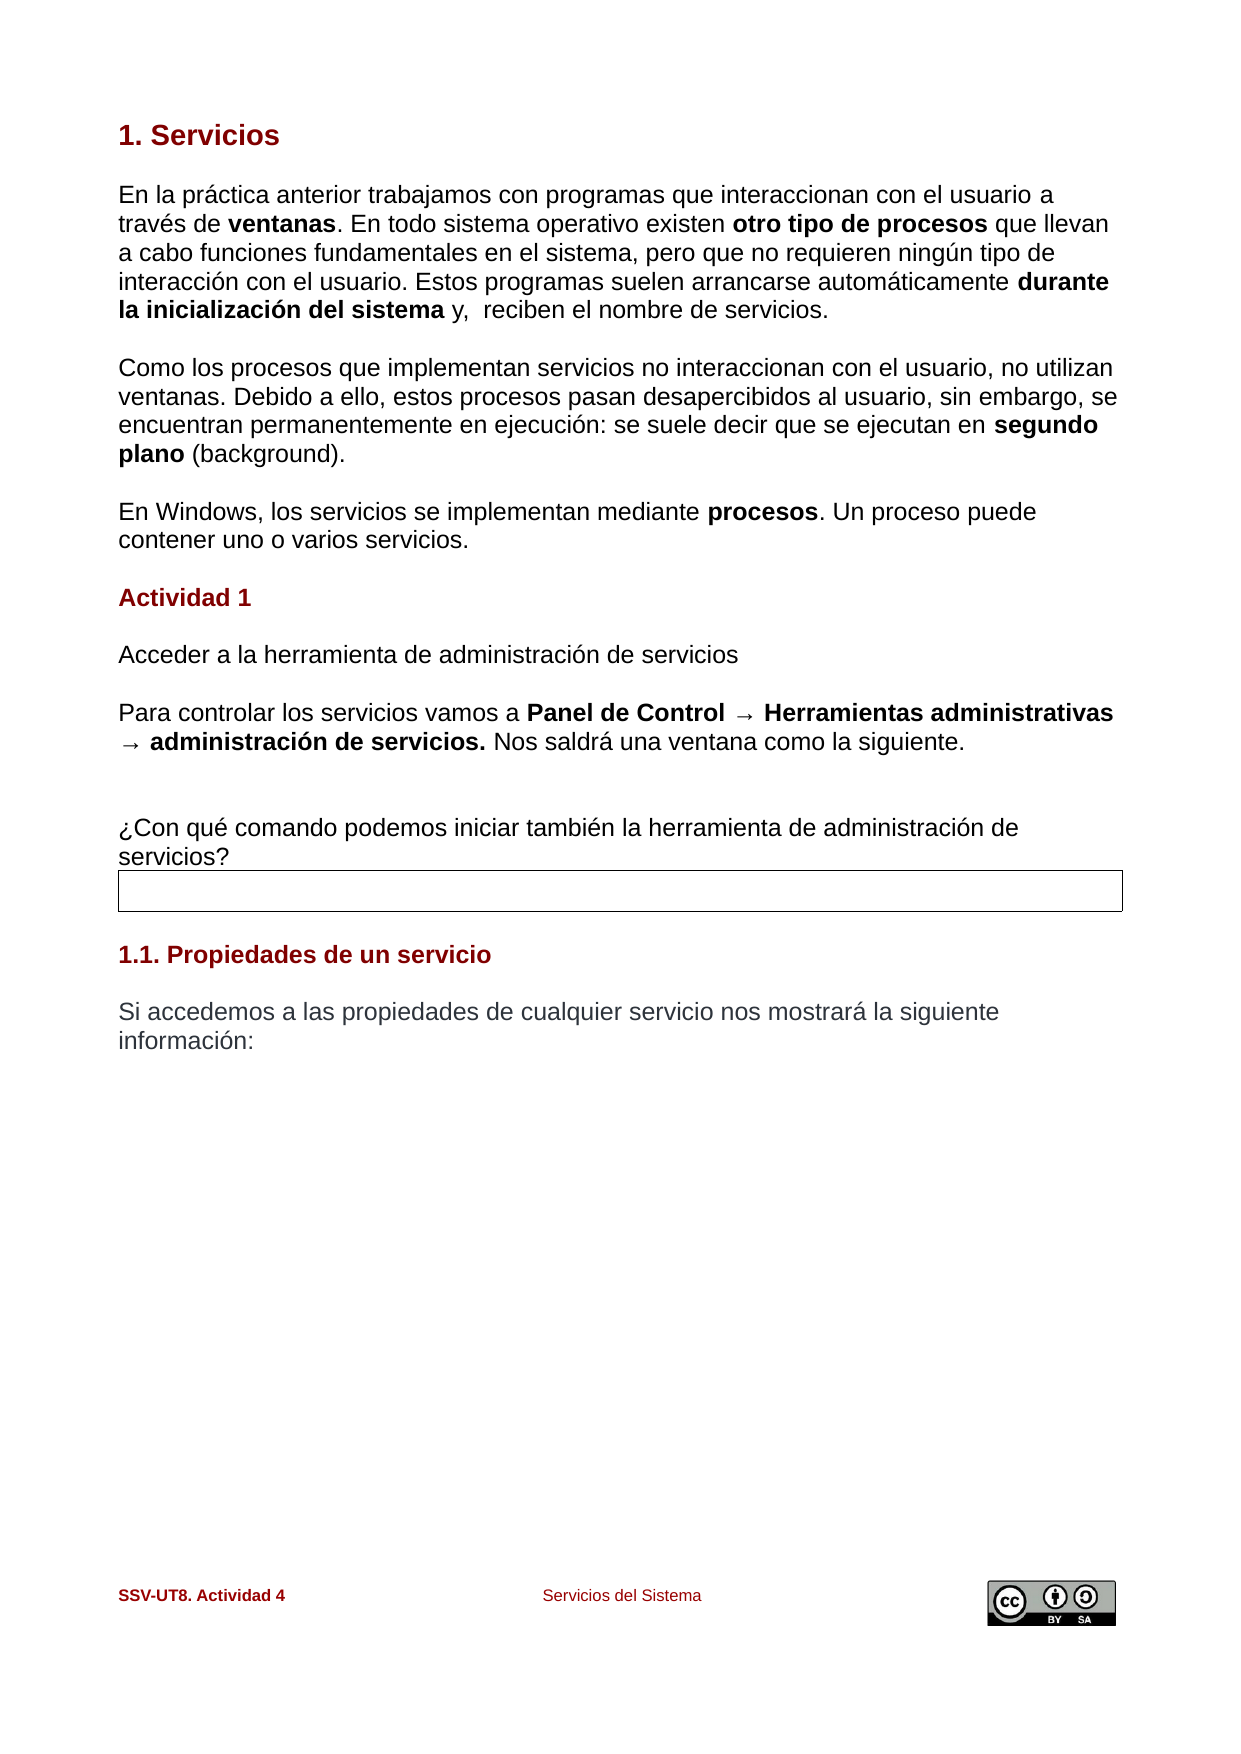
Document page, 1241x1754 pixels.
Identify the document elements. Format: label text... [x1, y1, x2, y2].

picture [985, 1578, 1119, 1627]
text Actividad 1 [118, 583, 1122, 612]
text 1. Servicios [118, 118, 1122, 152]
text Como los procesos que implementan servicios no interaccionan con el usuario, no utilizan ventanas. Debido a ello, estos procesos pasan desapercibidos al usuario, sin embargo, se encuentran permanentemente en ejecución: se suele decir que se ejecutan en segundo plano (background). [118, 353, 1122, 468]
text Para controlar los servicios vamos a Panel de Control → Herramientas administrativas → administración de servicios. Nos saldrá una ventana como la siguiente. [118, 698, 1122, 755]
text En Windows, los servicios se implementan mediante procesos. Un proceso puede contener uno o varios servicios. [118, 497, 1122, 554]
text Acceder a la herramienta de administración de servicios [118, 640, 1122, 669]
text 1.1. Propiedades de un servicio [118, 939, 1122, 968]
text Si accedemos a las propiedades de cualquier servicio nos mostrará la siguiente información: [118, 997, 1122, 1054]
table_header [119, 871, 1122, 911]
text En la práctica anterior trabajamos con programas que interaccionan con el usuario a través de ventanas. En todo sistema operativo existen otro tipo de procesos que llevan a cabo funciones fundamentales en el sistema, pero que no requieren ningún tipo de interacción con el usuario. Estos programas suelen arrancarse automáticamente durante la inicialización del sistema y, reciben el nombre de servicios. [118, 180, 1122, 324]
text ¿Con qué comando podemos iniciar también la herramienta de administración de servicios? [118, 813, 1122, 870]
